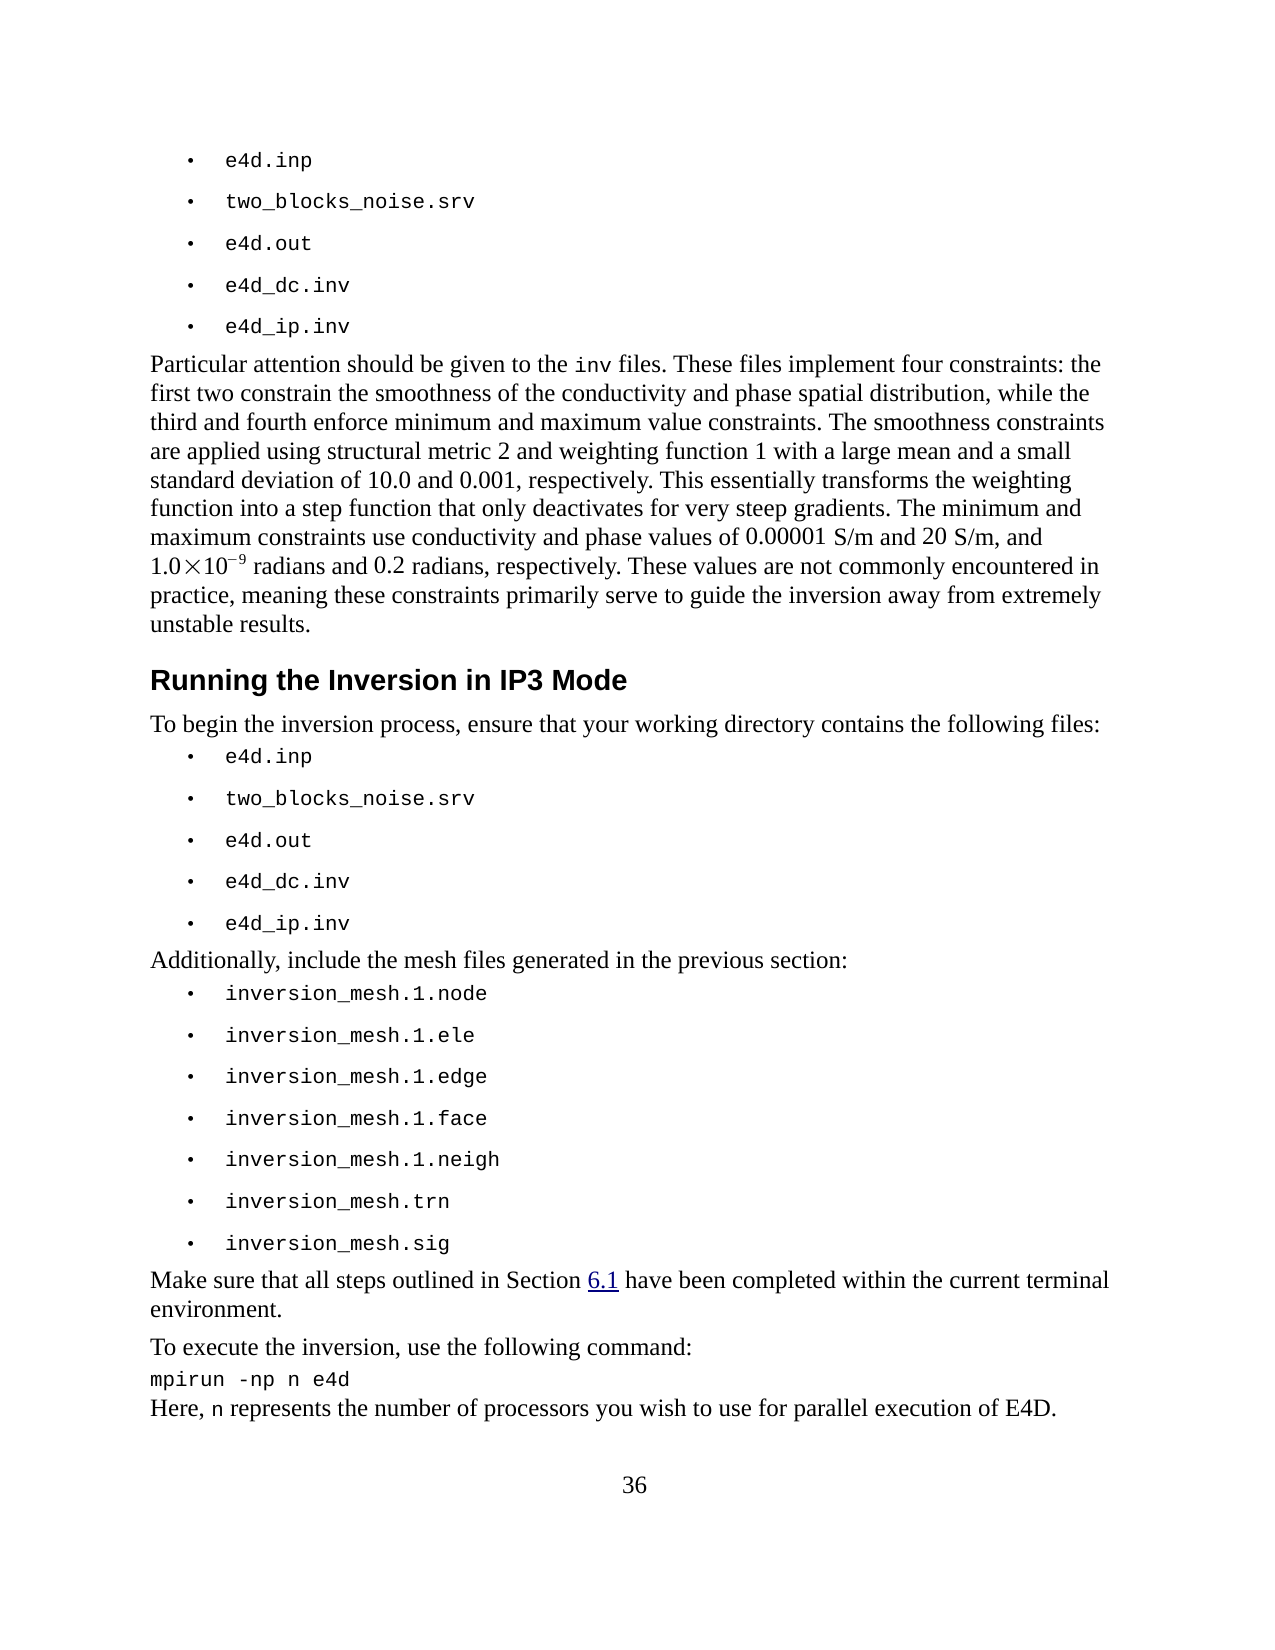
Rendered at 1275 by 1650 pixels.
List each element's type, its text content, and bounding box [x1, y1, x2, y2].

list e4d.out [187, 830, 1125, 853]
list inversion_mesh.sig [187, 1232, 1125, 1256]
list e4d_ip.inv [187, 913, 1125, 936]
text To begin the inversion process, ensure that your working directory contains the following files: [150, 709, 1125, 738]
list e4d.inp [187, 747, 1125, 770]
list e4d.inp [187, 150, 1125, 174]
list inversion_mesh.1.neigh [187, 1149, 1125, 1173]
text Make sure that all steps outlined in Section 6.1 have been completed within the current terminal environment. [150, 1265, 1125, 1323]
list e4d_dc.inv [187, 275, 1125, 298]
text Additionally, include the mesh files generated in the previous section: [150, 945, 1125, 974]
list two_blocks_noise.srv [187, 192, 1125, 215]
list e4d_dc.inv [187, 871, 1125, 895]
text Here, n represents the number of processors you wish to use for parallel execution of E4D. [150, 1393, 1125, 1422]
list inversion_mesh.1.ele [187, 1025, 1125, 1048]
text Particular attention should be given to the inv files. These files implement four constraints: the first two constrain the smoothness of the conductivity and phase spatial distribution, while the third and fourth enforce minimum and maximum value constraints. The smoothness constraints are applied using structural metric 2 and weighting function 1 with a large mean and a small standard deviation of 10.0 and 0.001, respectively. This essentially transforms the weighting function into a step function that only deactivates for very steep gradients. The minimum and maximum constraints use conductivity and phase values of S/m and S/m, and radians and radians, respectively. These values are not commonly encountered in practice, meaning these constraints primarily serve to guide the inversion away from extremely unstable results. [150, 349, 1125, 638]
list two_blocks_noise.srv [187, 788, 1125, 812]
list inversion_mesh.trn [187, 1191, 1125, 1214]
subtitle Running the Inversion in IP3 Mode [150, 663, 1125, 696]
list e4d_ip.inv [187, 316, 1125, 340]
list e4d.out [187, 233, 1125, 257]
list inversion_mesh.1.edge [187, 1066, 1125, 1090]
list inversion_mesh.1.node [187, 983, 1125, 1007]
list inversion_mesh.1.face [187, 1108, 1125, 1131]
text mpirun -np n e4d [150, 1369, 1125, 1393]
text To execute the inversion, use the following command: [150, 1332, 1125, 1360]
